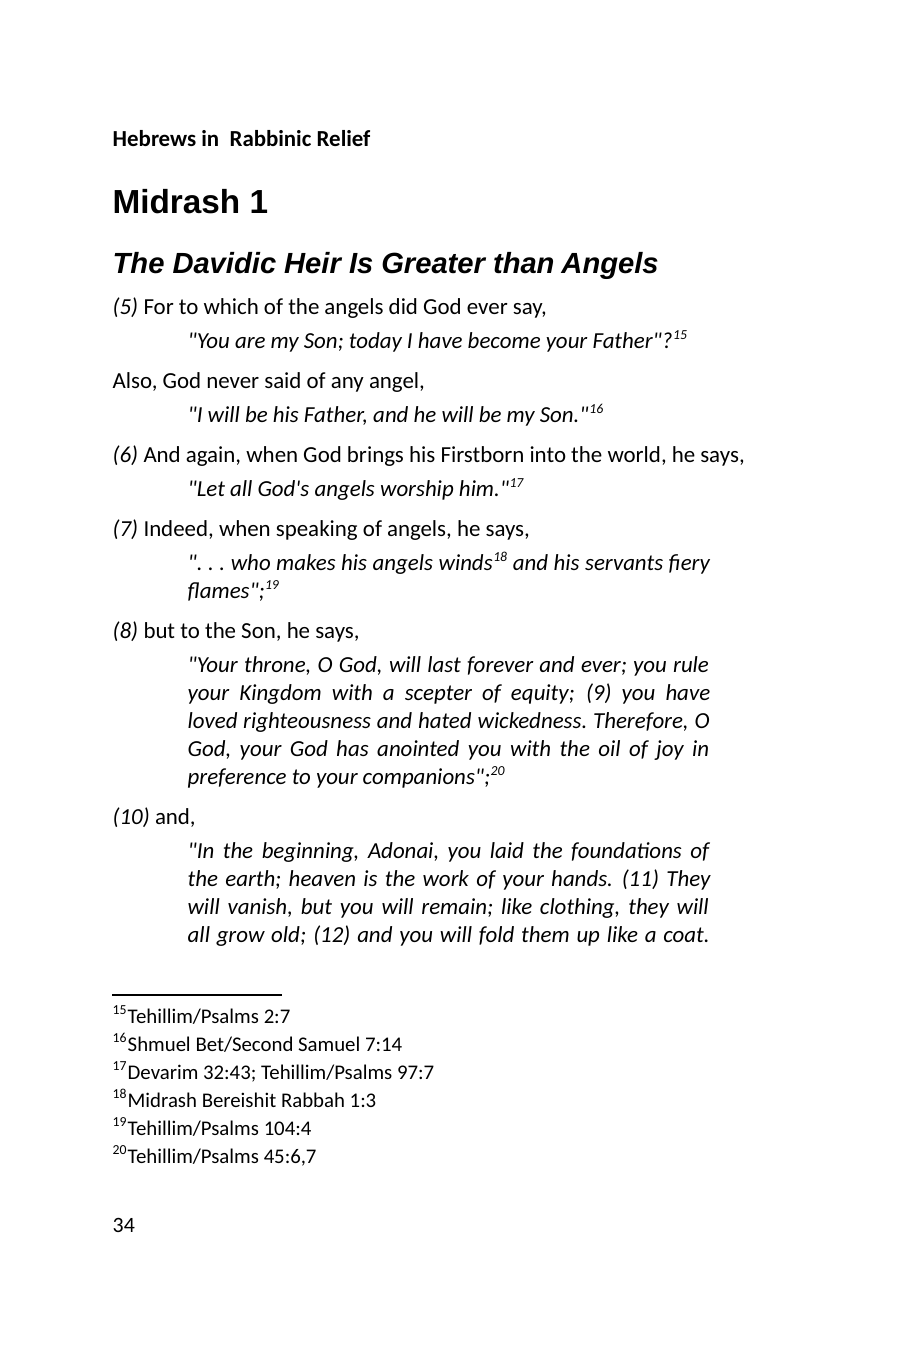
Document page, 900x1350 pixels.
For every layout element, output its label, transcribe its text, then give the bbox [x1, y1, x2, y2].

text Tehillim/Psalms 45:6,7 [112, 1141, 787, 1169]
text "In the beginning, Adonai, you laid the foundations of the earth; heaven is the work of your hands. (11) They will vanish, but you will remain; like clothing, they will all grow old; (12) and you will fold them up like a coat. [187, 836, 712, 948]
text Shmuel Bet/Second Samuel 7:14 [112, 1029, 787, 1057]
text Tehillim/Psalms 2:7 [112, 1001, 787, 1029]
text "Your throne, O God, will last forever and ever; you rule your Kingdom with a scepter of equity; (9) you have loved righteousness and hated wickedness. Therefore, O God, your God has anointed you with the oil of joy in preference to your companions"; [187, 650, 712, 790]
text Devarim 32:43; Tehillim/Psalms 97:7 [112, 1057, 787, 1085]
text (6) And again, when God brings his Firstborn into the world, he says, [112, 440, 787, 468]
text (7) Indeed, when speaking of angels, he says, [112, 514, 787, 542]
text Midrash Bereishit Rabbah 1:3 [112, 1085, 787, 1113]
subtitle The Davidic Heir Is Greater than Angels [112, 246, 787, 280]
text "I will be his Father, and he will be my Son." [187, 400, 712, 428]
text (8) but to the Son, he says, [112, 616, 787, 644]
text (10) and, [112, 802, 787, 830]
text "You are my Son; today I have become your Father"? [187, 326, 712, 354]
text "Let all God's angels worship him." [187, 474, 712, 502]
text (5) For to which of the angels did God ever say, [112, 292, 787, 320]
subtitle Midrash 1 [112, 182, 787, 221]
text ". . . who makes his angels winds and his servants fiery flames"; [187, 548, 712, 604]
text Also, God never said of any angel, [112, 366, 787, 394]
text Tehillim/Psalms 104:4 [112, 1113, 787, 1141]
